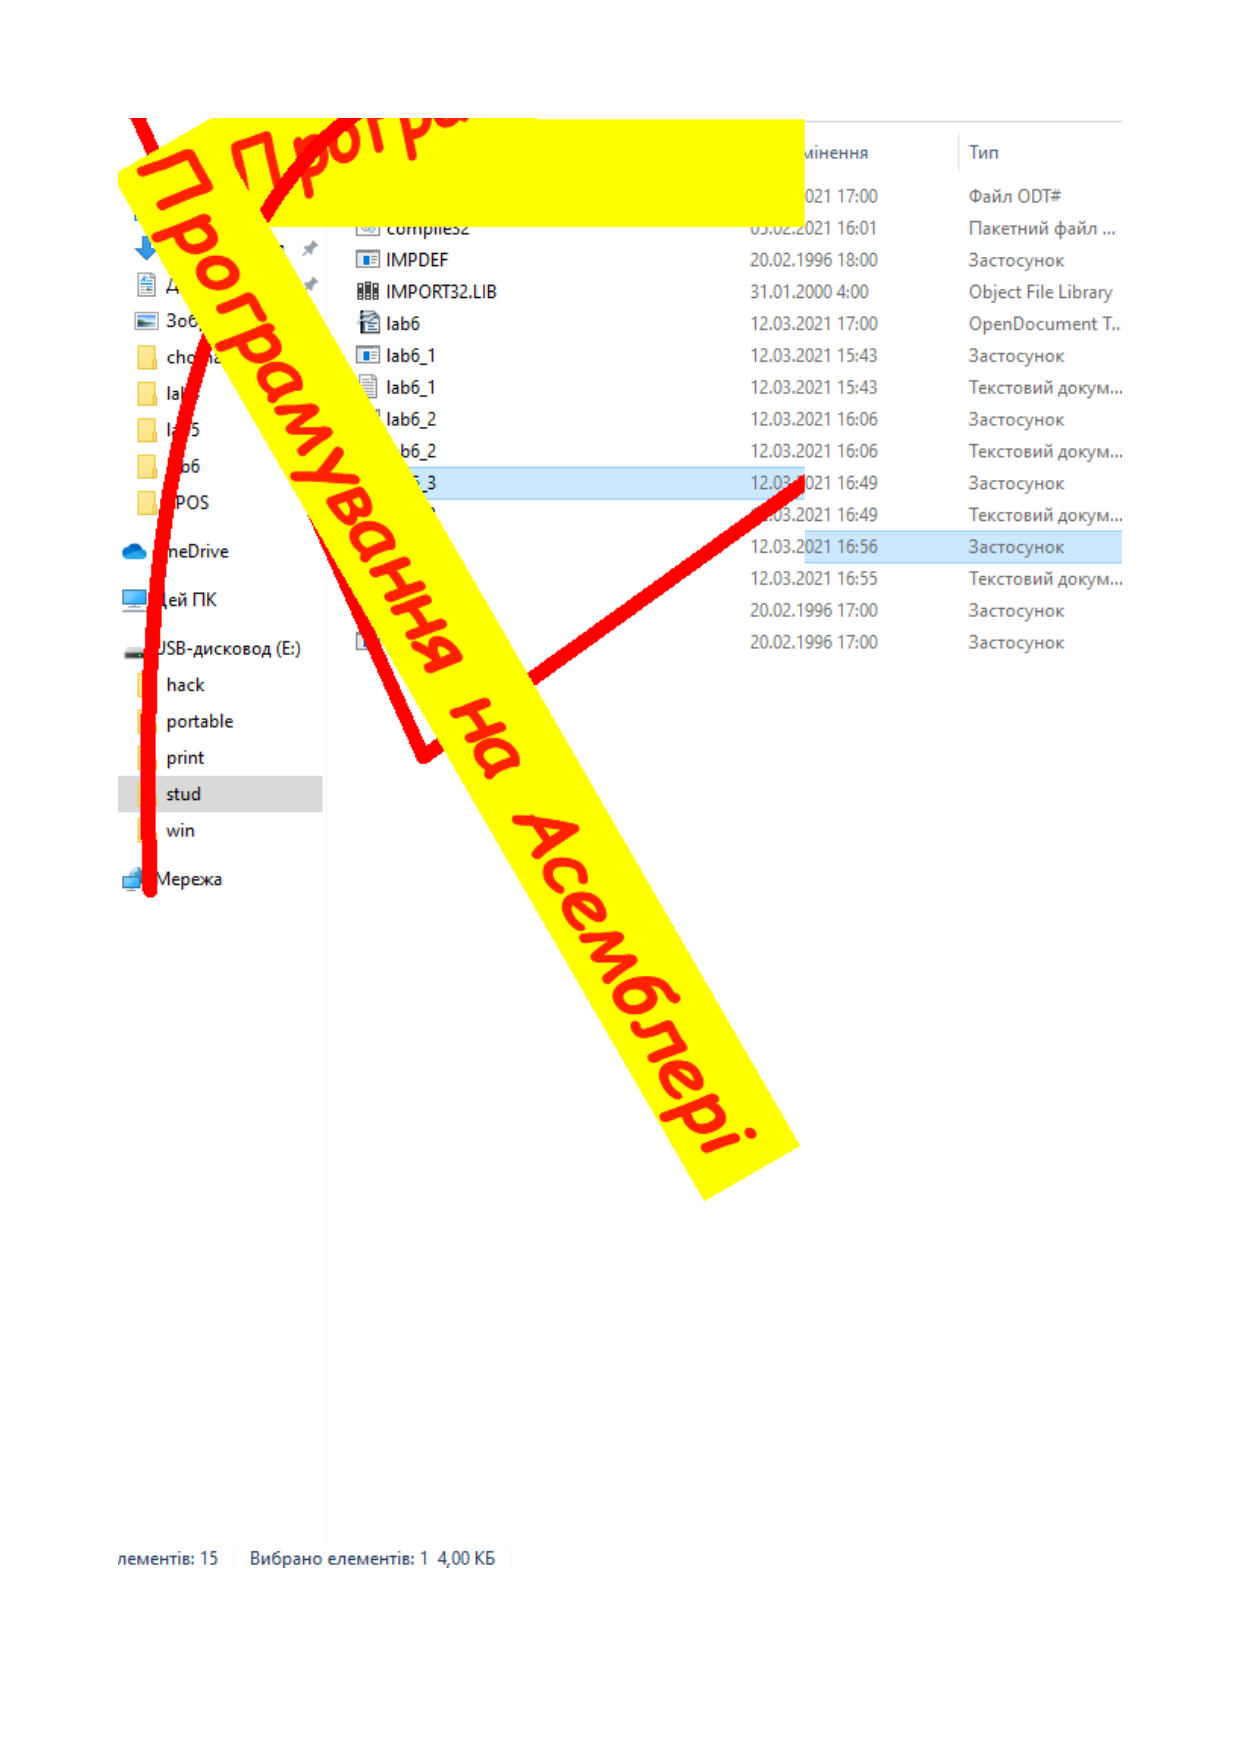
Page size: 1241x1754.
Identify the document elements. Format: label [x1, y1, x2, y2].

picture [118, 118, 1122, 1568]
